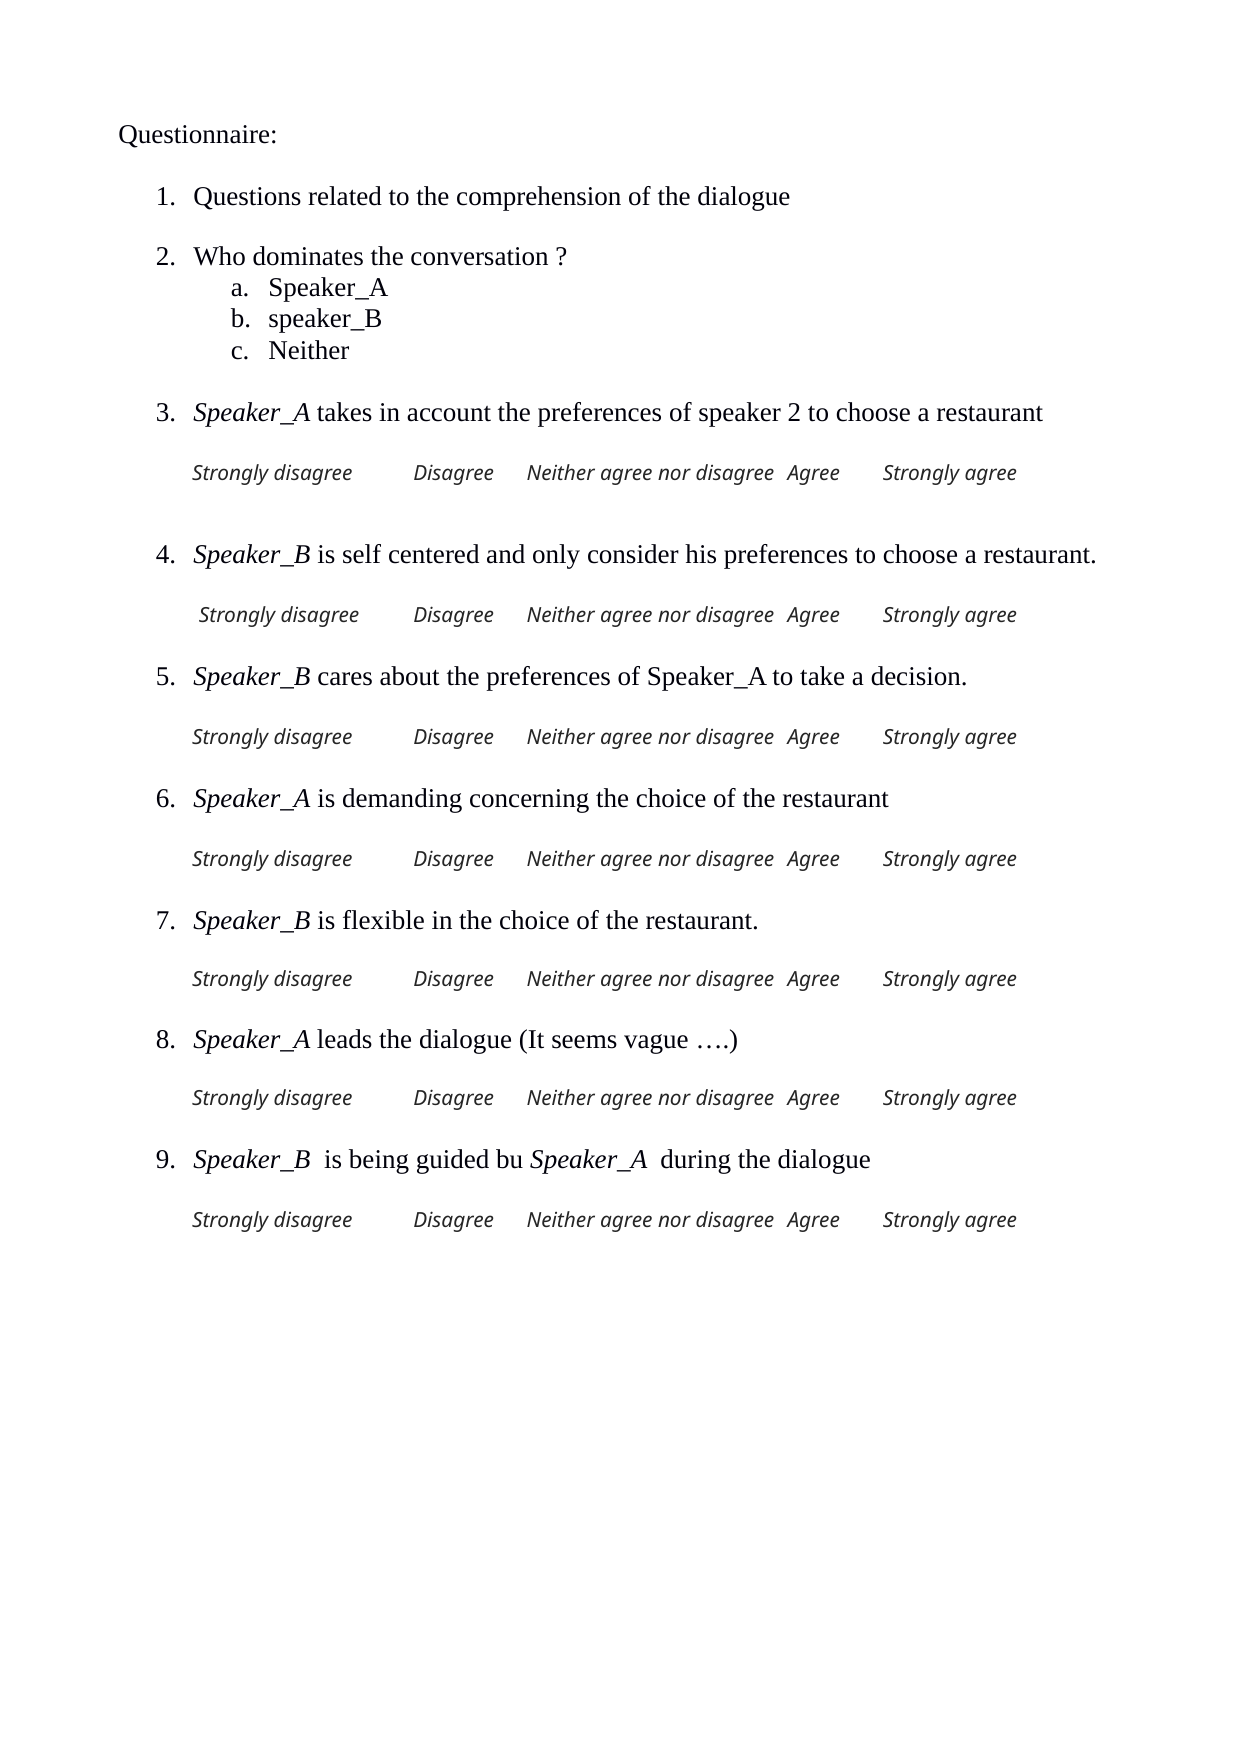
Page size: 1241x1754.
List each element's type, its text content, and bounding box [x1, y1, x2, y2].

text Strongly disagree Disagree Neither agree nor disagree Agree Strongly agree [192, 1205, 1122, 1233]
list Who dominates the conversation ? [156, 240, 1122, 271]
list Speaker_B is being guided bu Speaker_A during the dialogue [156, 1143, 1122, 1174]
list Neither [231, 334, 1122, 365]
list Speaker_B cares about the preferences of Speaker_A to take a decision. [156, 660, 1122, 691]
text Strongly disagree Disagree Neither agree nor disagree Agree Strongly agree [192, 600, 1122, 629]
list Speaker_B is self centered and only consider his preferences to choose a restaurant. [156, 538, 1122, 569]
text Strongly disagree Disagree Neither agree nor disagree Agree Strongly agree [118, 458, 1122, 487]
text Questionnaire: [118, 118, 1122, 149]
list Speaker_A is demanding concerning the choice of the restaurant [156, 782, 1122, 813]
list Speaker_B is flexible in the choice of the restaurant. [156, 904, 1122, 935]
text Strongly disagree Disagree Neither agree nor disagree Agree Strongly agree [118, 1083, 1122, 1112]
text Strongly disagree Disagree Neither agree nor disagree Agree Strongly agree [192, 844, 1122, 873]
text Strongly disagree Disagree Neither agree nor disagree Agree Strongly agree [118, 964, 1122, 992]
text Strongly disagree Disagree Neither agree nor disagree Agree Strongly agree [192, 722, 1122, 751]
list Speaker_A takes in account the preferences of speaker 2 to choose a restaurant [156, 396, 1122, 427]
list Questions related to the comprehension of the dialogue [156, 180, 1122, 212]
list speaker_B [231, 303, 1122, 334]
list Speaker_A leads the dialogue (It seems vague ….) [156, 1023, 1122, 1054]
list Speaker_A [231, 271, 1122, 303]
